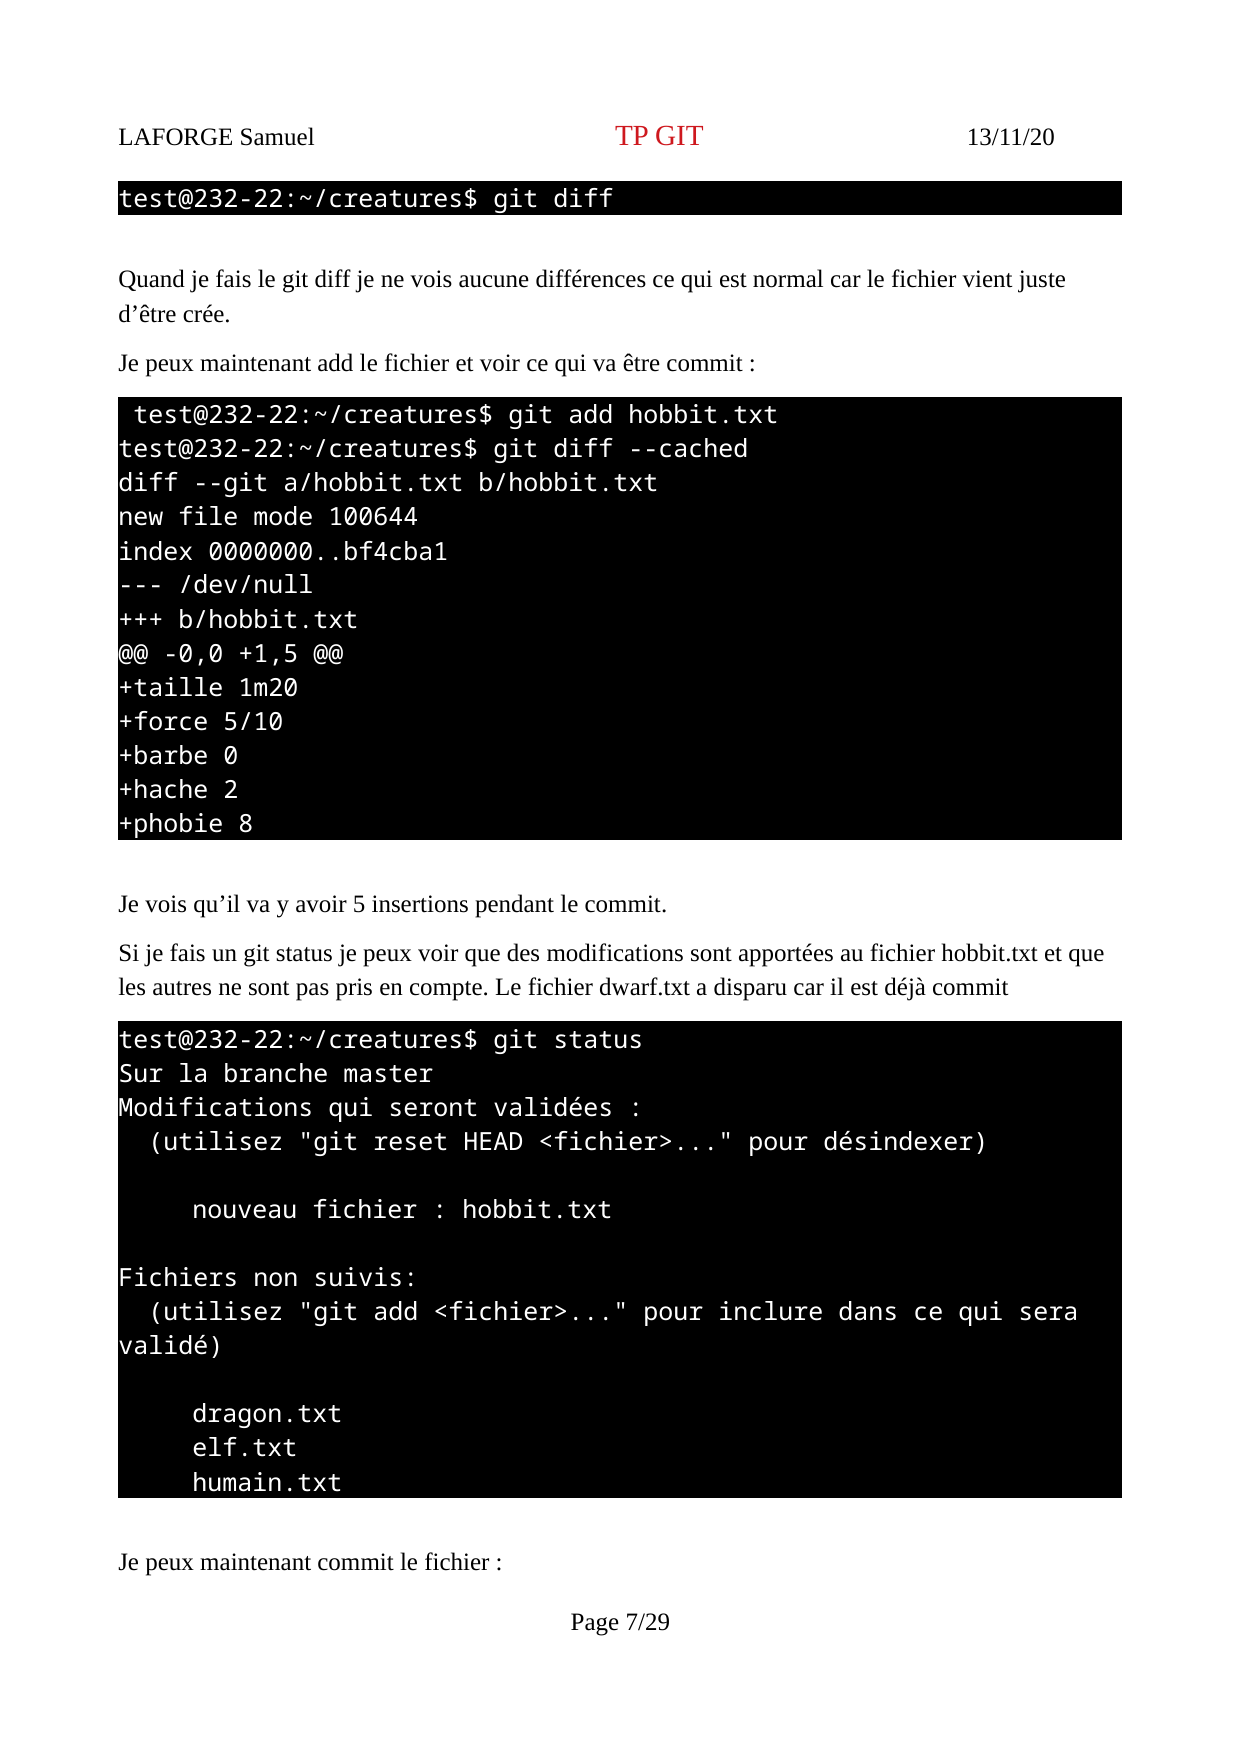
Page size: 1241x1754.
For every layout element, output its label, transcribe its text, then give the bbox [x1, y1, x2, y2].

text @@ -0,0 +1,5 @@ [118, 635, 1122, 669]
text Modifications qui seront validées : [118, 1089, 1122, 1123]
text nouveau fichier : hobbit.txt [118, 1192, 1122, 1226]
text +taille 1m20 [118, 669, 1122, 703]
text Quand je fais le git diff je ne vois aucune différences ce qui est normal car le fichier vient juste d’être crée. [118, 264, 1122, 327]
text (utilisez "git add <fichier>..." pour inclure dans ce qui sera validé) [118, 1294, 1122, 1362]
text test@232-22:~/creatures$ git diff [118, 181, 1122, 215]
text Je peux maintenant add le fichier et voir ce qui va être commit : [118, 348, 1122, 377]
text test@232-22:~/creatures$ git add hobbit.txt [118, 397, 1122, 431]
text +phobie 8 [118, 806, 1122, 840]
text diff --git a/hobbit.txt b/hobbit.txt [118, 465, 1122, 499]
text test@232-22:~/creatures$ git status [118, 1021, 1122, 1055]
text index 0000000..bf4cba1 [118, 533, 1122, 567]
text humain.txt [118, 1464, 1122, 1498]
text +hache 2 [118, 772, 1122, 806]
text elf.txt [118, 1430, 1122, 1464]
text test@232-22:~/creatures$ git diff --cached [118, 431, 1122, 465]
text +force 5/10 [118, 703, 1122, 737]
text Je vois qu’il va y avoir 5 insertions pendant le commit. [118, 889, 1122, 917]
text --- /dev/null [118, 567, 1122, 601]
text Si je fais un git status je peux voir que des modifications sont apportées au fichier hobbit.txt et que les autres ne sont pas pris en compte. Le fichier dwarf.txt a disparu car il est déjà commit [118, 938, 1122, 1001]
text Fichiers non suivis: [118, 1260, 1122, 1294]
text dragon.txt [118, 1396, 1122, 1430]
text Sur la branche master [118, 1055, 1122, 1089]
text (utilisez "git reset HEAD <fichier>..." pour désindexer) [118, 1123, 1122, 1158]
text new file mode 100644 [118, 499, 1122, 533]
text +++ b/hobbit.txt [118, 601, 1122, 635]
text +barbe 0 [118, 737, 1122, 772]
text Je peux maintenant commit le fichier : [118, 1547, 1122, 1576]
